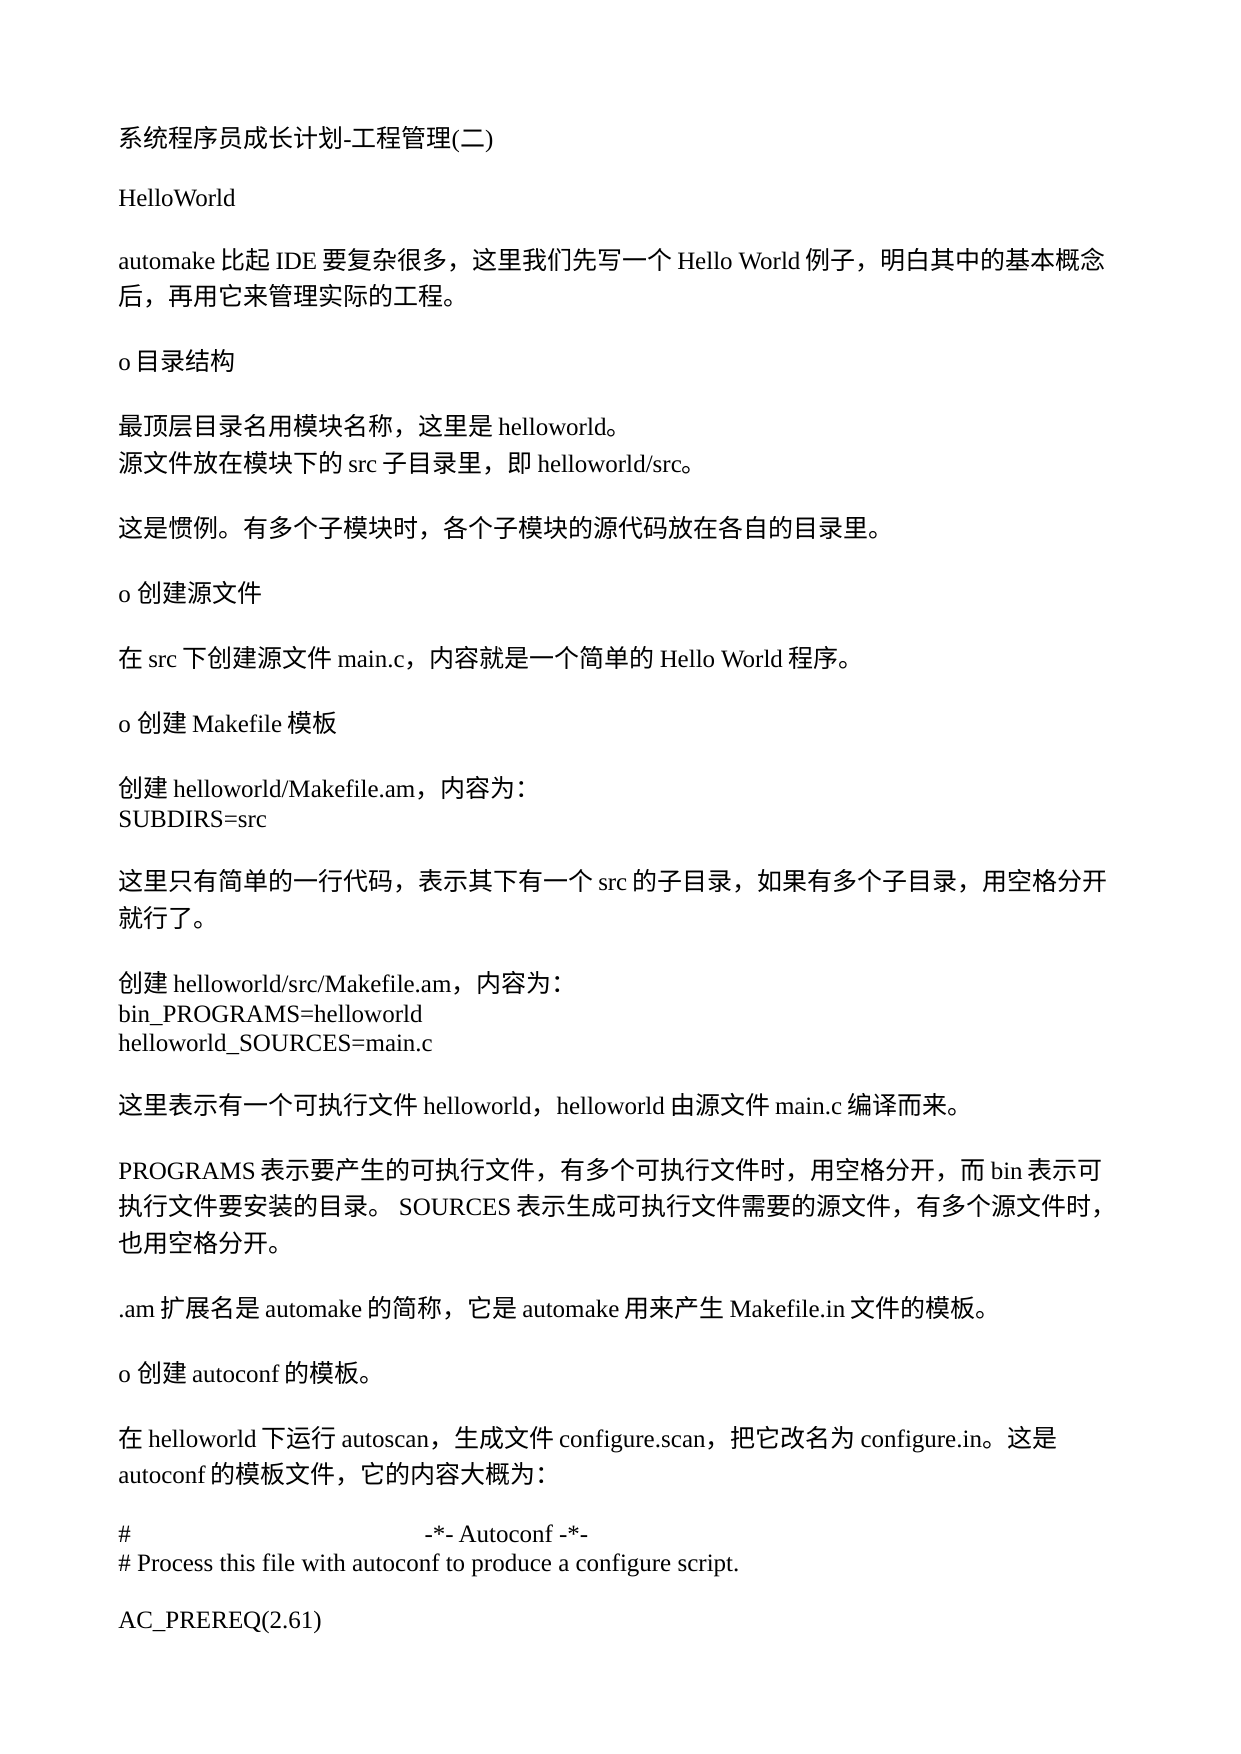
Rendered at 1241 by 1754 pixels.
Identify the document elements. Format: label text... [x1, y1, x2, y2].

text 创建helloworld/Makefile.am，内容为： [118, 768, 1122, 804]
text SUBDIRS=src [118, 804, 1122, 833]
text o目录结构 [118, 342, 1122, 378]
text o 创建autoconf的模板。 [118, 1353, 1122, 1389]
text helloworld_SOURCES=main.c [118, 1028, 1122, 1057]
text 这是惯例。有多个子模块时，各个子模块的源代码放在各自的目录里。 [118, 508, 1122, 544]
text 在src下创建源文件main.c，内容就是一个简单的Hello World程序。 [118, 638, 1122, 674]
text AC_PREREQ(2.61) [118, 1606, 1122, 1634]
text # Process this file with autoconf to produce a configure script. [118, 1548, 1122, 1577]
text 这里只有简单的一行代码，表示其下有一个src的子目录，如果有多个子目录，用空格分开就行了。 [118, 862, 1122, 934]
text 最顶层目录名用模块名称，这里是helloworld。 [118, 407, 1122, 443]
text 创建helloworld/src/Makefile.am，内容为： [118, 963, 1122, 999]
text o 创建源文件 [118, 573, 1122, 609]
text 源文件放在模块下的src子目录里，即helloworld/src。 [118, 443, 1122, 479]
text 这里表示有一个可执行文件helloworld，helloworld由源文件main.c编译而来。 [118, 1086, 1122, 1122]
text 在helloworld下运行autoscan，生成文件configure.scan，把它改名为configure.in。这是autoconf的模板文件，它的内容大概为： [118, 1418, 1122, 1491]
text .am扩展名是automake的简称，它是automake用来产生Makefile.in文件的模板。 [118, 1288, 1122, 1324]
text # -*- Autoconf -*- [118, 1519, 1122, 1548]
text bin_PROGRAMS=helloworld [118, 999, 1122, 1028]
text automake比起IDE要复杂很多，这里我们先写一个Hello World例子，明白其中的基本概念后，再用它来管理实际的工程。 [118, 241, 1122, 313]
text HelloWorld [118, 183, 1122, 212]
text PROGRAMS表示要产生的可执行文件，有多个可执行文件时，用空格分开，而bin表示可执行文件要安装的目录。 SOURCES表示生成可执行文件需要的源文件，有多个源文件时，也用空格分开。 [118, 1151, 1122, 1259]
text o 创建Makefile模板 [118, 703, 1122, 739]
text 系统程序员成长计划-工程管理(二) [118, 118, 1122, 154]
